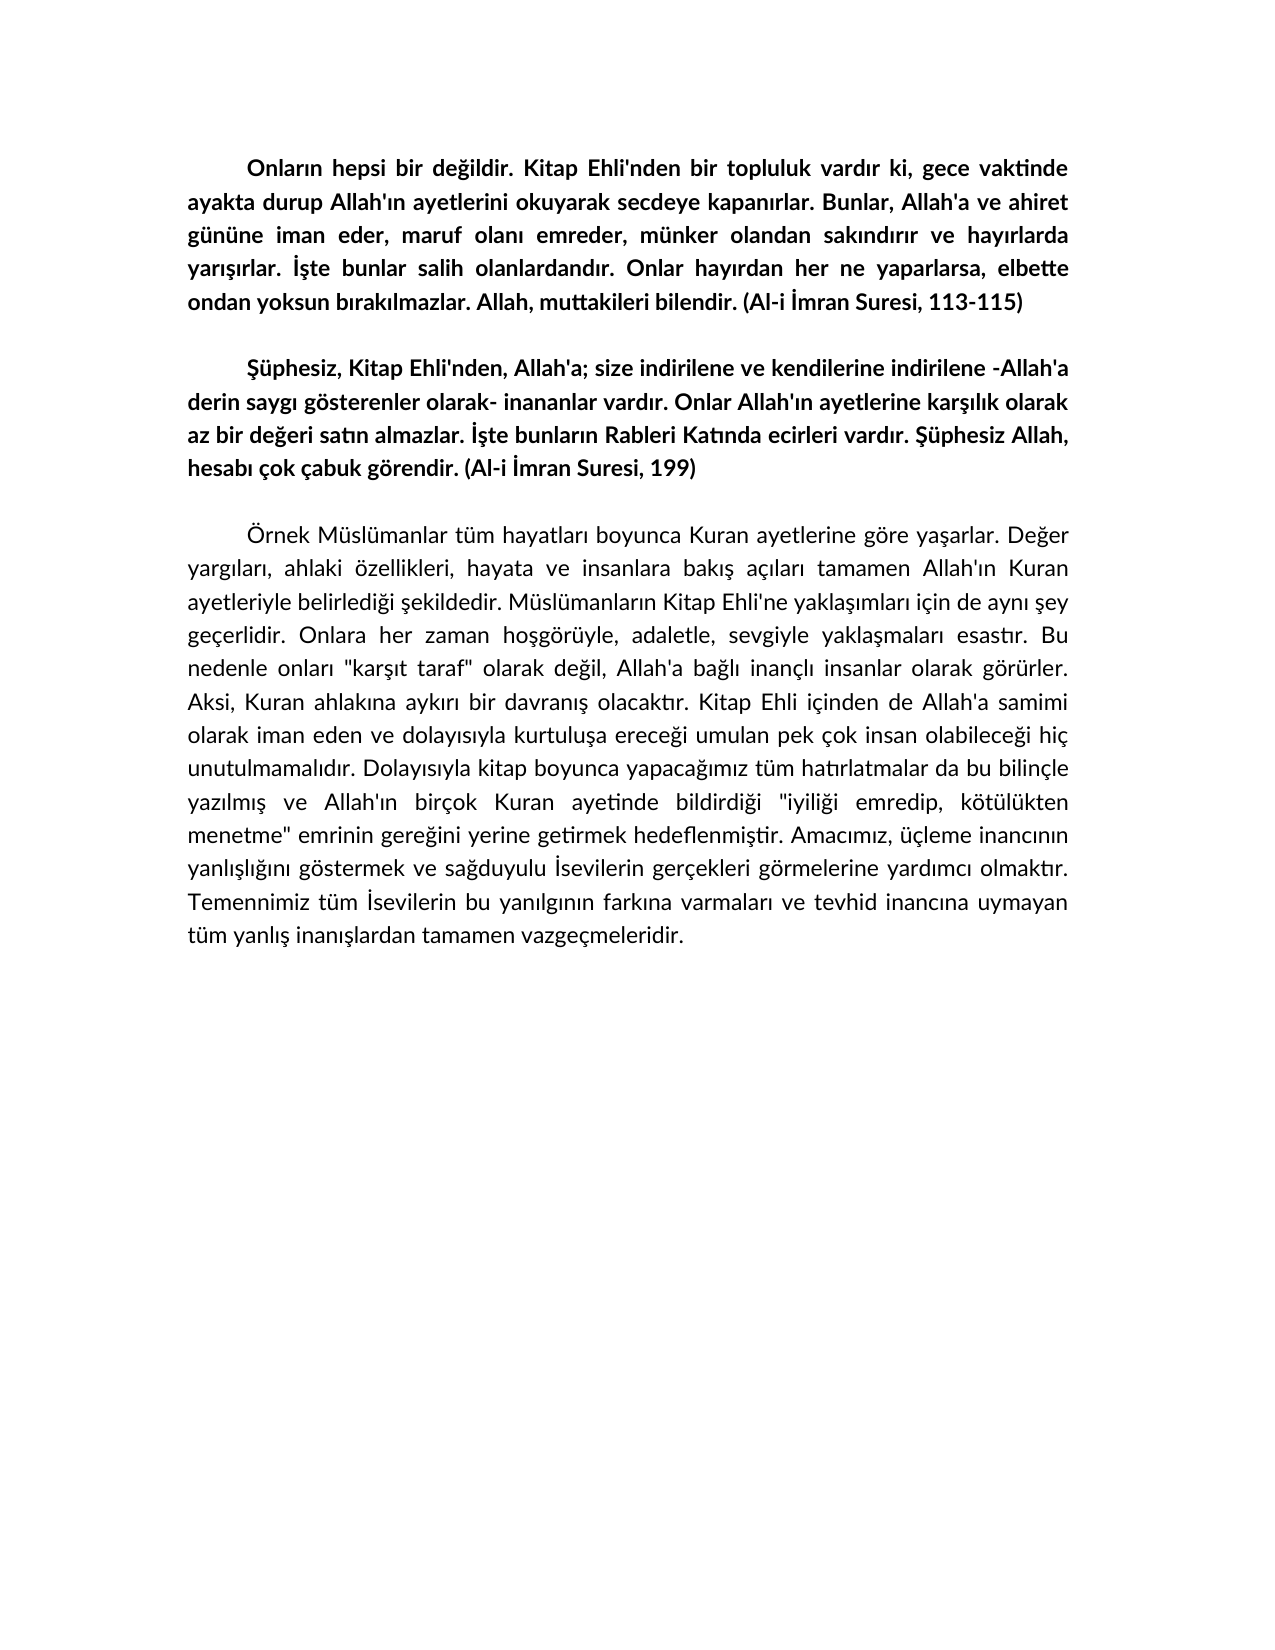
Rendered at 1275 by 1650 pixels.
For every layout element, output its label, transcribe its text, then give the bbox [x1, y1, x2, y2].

text Onların hepsi bir değildir. Kitap Ehli'nden bir topluluk vardır ki, gece vaktinde ayakta durup Allah'ın ayetlerini okuyarak secdeye kapanırlar. Bunlar, Allah'a ve ahiret gününe iman eder, maruf olanı emreder, münker olandan sakındırır ve hayırlarda yarışırlar. İşte bunlar salih olanlardandır. Onlar hayırdan her ne yaparlarsa, elbette ondan yoksun bırakılmazlar. Allah, muttakileri bilendir. (Al-i İmran Suresi, 113-115) [187, 150, 1070, 317]
text Şüphesiz, Kitap Ehli'nden, Allah'a; size indirilene ve kendilerine indirilene -Allah'a derin saygı gösterenler olarak- inananlar vardır. Onlar Allah'ın ayetlerine karşılık olarak az bir değeri satın almazlar. İşte bunların Rableri Katında ecirleri vardır. Şüphesiz Allah, hesabı çok çabuk görendir. (Al-i İmran Suresi, 199) [187, 350, 1070, 483]
text Örnek Müslümanlar tüm hayatları boyunca Kuran ayetlerine göre yaşarlar. Değer yargıları, ahlaki özellikleri, hayata ve insanlara bakış açıları tamamen Allah'ın Kuran ayetleriyle belirlediği şekildedir. Müslümanların Kitap Ehli'ne yaklaşımları için de aynı şey geçerlidir. Onlara her zaman hoşgörüyle, adaletle, sevgiyle yaklaşmaları esastır. Bu nedenle onları "karşıt taraf" olarak değil, Allah'a bağlı inançlı insanlar olarak görürler. Aksi, Kuran ahlakına aykırı bir davranış olacaktır. Kitap Ehli içinden de Allah'a samimi olarak iman eden ve dolayısıyla kurtuluşa ereceği umulan pek çok insan olabileceği hiç unutulmamalıdır. Dolayısıyla kitap boyunca yapacağımız tüm hatırlatmalar da bu bilinçle yazılmış ve Allah'ın birçok Kuran ayetinde bildirdiği "iyiliği emredip, kötülükten menetme" emrinin gereğini yerine getirmek hedeflenmiştir. Amacımız, üçleme inancının yanlışlığını göstermek ve sağduyulu İsevilerin gerçekleri görmelerine yardımcı olmaktır. Temennimiz tüm İsevilerin bu yanılgının farkına varmaları ve tevhid inancına uymayan tüm yanlış inanışlardan tamamen vazgeçmeleridir. [187, 517, 1070, 950]
